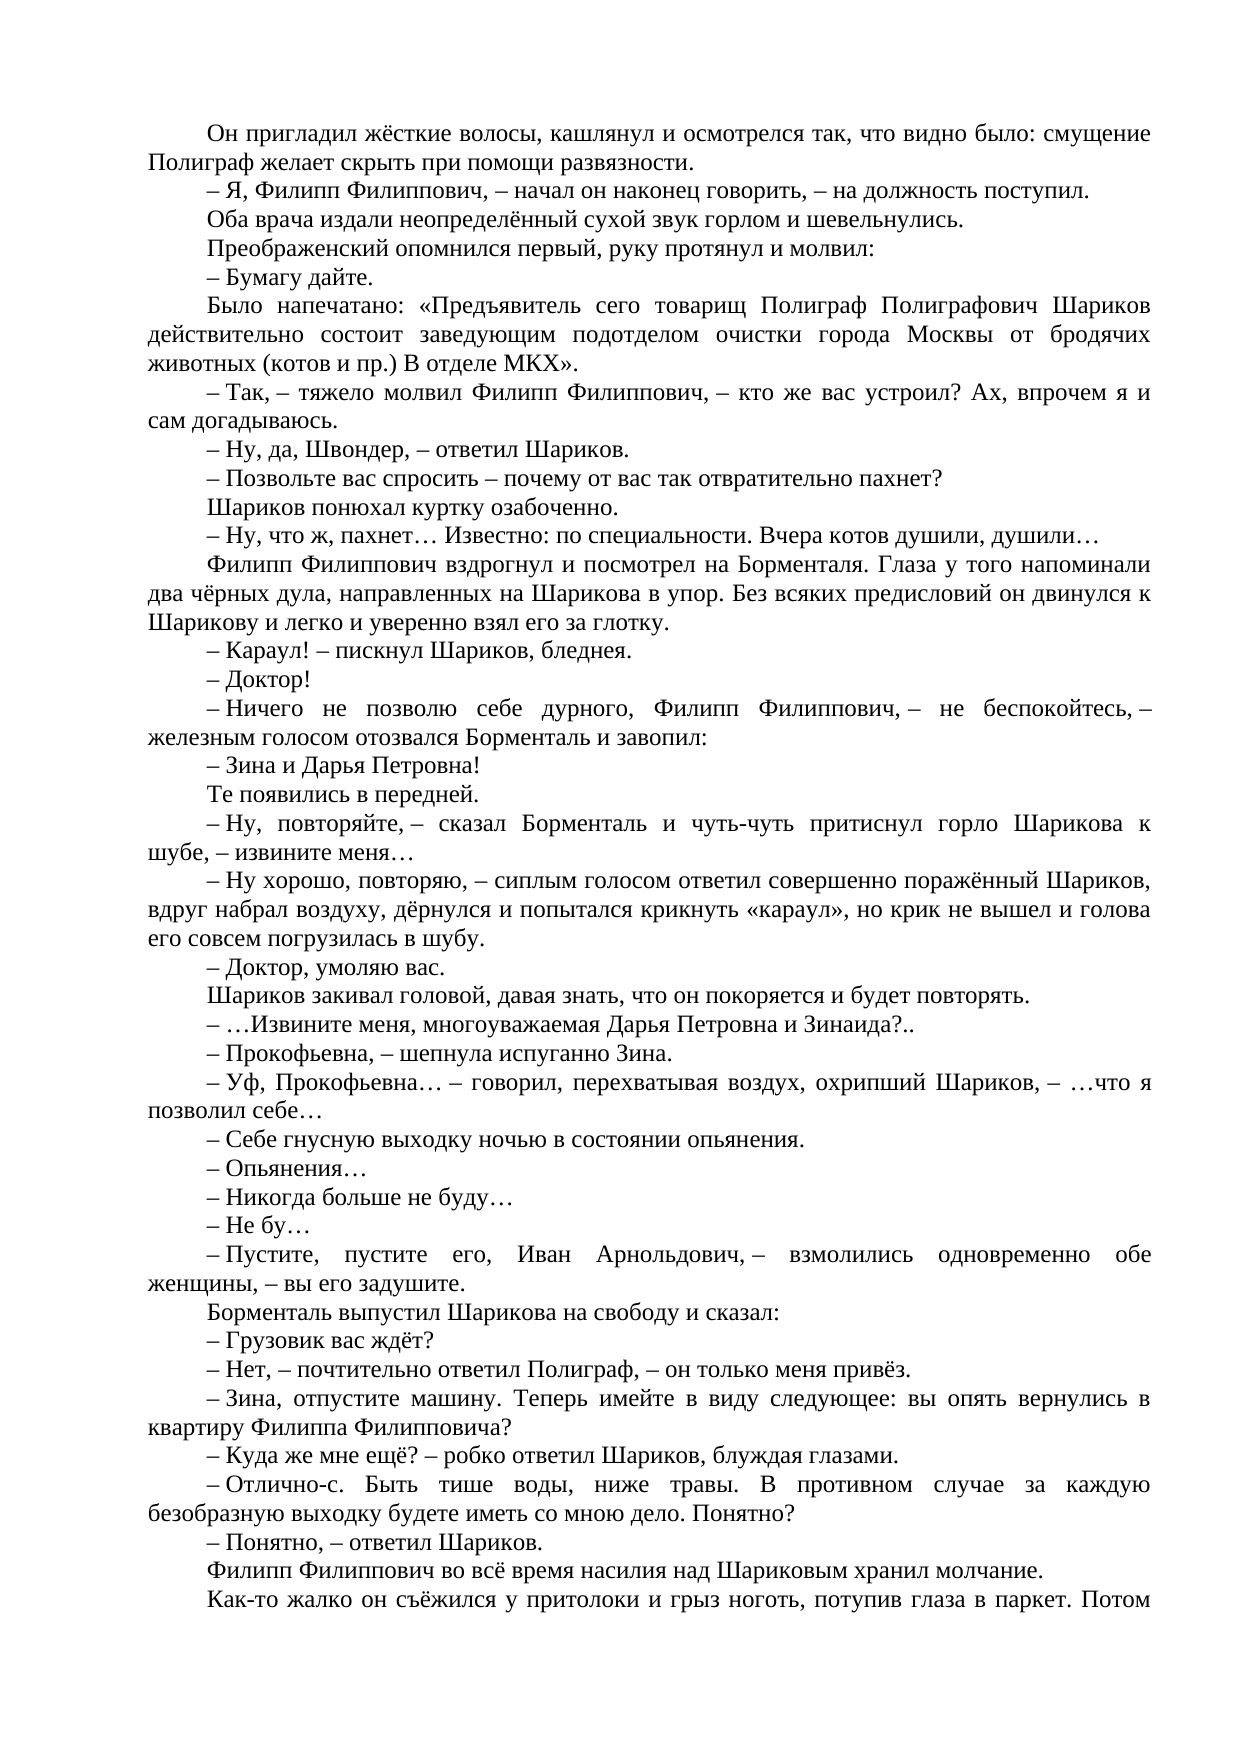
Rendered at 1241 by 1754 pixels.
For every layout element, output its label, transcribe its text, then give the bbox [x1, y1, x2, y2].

text – Ну, что ж, пахнет… Известно: по специальности. Вчера котов душили, душили… [148, 521, 1152, 549]
text – Ничего не позволю себе дурного, Филипп Филиппович, – не беспокойтесь, – железным голосом отозвался Борменталь и завопил: [148, 693, 1152, 751]
text Борменталь выпустил Шарикова на свободу и сказал: [148, 1297, 1152, 1326]
text Те появились в передней. [148, 779, 1152, 808]
text Как-то жалко он съёжился у притолоки и грыз ноготь, потупив глаза в паркет. Потом [148, 1584, 1152, 1613]
text – Зина, отпустите машину. Теперь имейте в виду следующее: вы опять вернулись в квартиру Филиппа Филипповича? [148, 1383, 1152, 1441]
text – Ну хорошо, повторяю, – сиплым голосом ответил совершенно поражённый Шариков, вдруг набрал воздуху, дёрнулся и попытался крикнуть «караул», но крик не вышел и голова его совсем погрузилась в шубу. [148, 866, 1152, 952]
text – Понятно, – ответил Шариков. [148, 1527, 1152, 1556]
text Преображенский опомнился первый, руку протянул и молвил: [148, 233, 1152, 262]
text Он пригладил жёсткие волосы, кашлянул и осмотрелся так, что видно было: смущение Полиграф желает скрыть при помощи развязности. [148, 118, 1152, 176]
text – Опьянения… [148, 1153, 1152, 1182]
text – Уф, Прокофьевна… – говорил, перехватывая воздух, охрипший Шариков, – …что я позволил себе… [148, 1067, 1152, 1124]
text – …Извините меня, многоуважаемая Дарья Петровна и Зинаида?.. [148, 1009, 1152, 1038]
text – Грузовик вас ждёт? [148, 1326, 1152, 1354]
text Оба врача издали неопределённый сухой звук горлом и шевельнулись. [148, 204, 1152, 233]
text – Не бу… [148, 1211, 1152, 1239]
text – Ну, повторяйте, – сказал Борменталь и чуть-чуть притиснул горло Шарикова к шубе, – извините меня… [148, 808, 1152, 866]
text Было напечатано: «Предъявитель сего товарищ Полиграф Полиграфович Шариков действительно состоит заведующим подотделом очистки города Москвы от бродячих животных (котов и пр.) В отделе МКХ». [148, 291, 1152, 377]
text – Я, Филипп Филиппович, – начал он наконец говорить, – на должность поступил. [148, 176, 1152, 204]
text – Позвольте вас спросить – почему от вас так отвратительно пахнет? [148, 463, 1152, 492]
text Шариков закивал головой, давая знать, что он покоряется и будет повторять. [148, 981, 1152, 1009]
text Филипп Филиппович вздрогнул и посмотрел на Борменталя. Глаза у того напоминали два чёрных дула, направленных на Шарикова в упор. Без всяких предисловий он двинулся к Шарикову и легко и уверенно взял его за глотку. [148, 549, 1152, 636]
text – Так, – тяжело молвил Филипп Филиппович, – кто же вас устроил? Ах, впрочем я и сам догадываюсь. [148, 377, 1152, 434]
text – Себе гнусную выходку ночью в состоянии опьянения. [148, 1124, 1152, 1153]
text Филипп Филиппович во всё время насилия над Шариковым хранил молчание. [148, 1556, 1152, 1584]
text – Пустите, пустите его, Иван Арнольдович, – взмолились одновременно обе женщины, – вы его задушите. [148, 1239, 1152, 1297]
text – Зина и Дарья Петровна! [148, 751, 1152, 779]
text Шариков понюхал куртку озабоченно. [148, 492, 1152, 521]
text – Доктор, умоляю вас. [148, 952, 1152, 981]
text – Никогда больше не буду… [148, 1182, 1152, 1211]
text – Отлично-с. Быть тише воды, ниже травы. В противном случае за каждую безобразную выходку будете иметь со мною дело. Понятно? [148, 1469, 1152, 1527]
text – Доктор! [148, 664, 1152, 693]
text – Прокофьевна, – шепнула испуганно Зина. [148, 1038, 1152, 1067]
text – Бумагу дайте. [148, 262, 1152, 291]
text – Ну, да, Швондер, – ответил Шариков. [148, 434, 1152, 463]
text – Караул! – пискнул Шариков, бледнея. [148, 636, 1152, 664]
text – Куда же мне ещё? – робко ответил Шариков, блуждая глазами. [148, 1441, 1152, 1469]
text – Нет, – почтительно ответил Полиграф, – он только меня привёз. [148, 1354, 1152, 1383]
